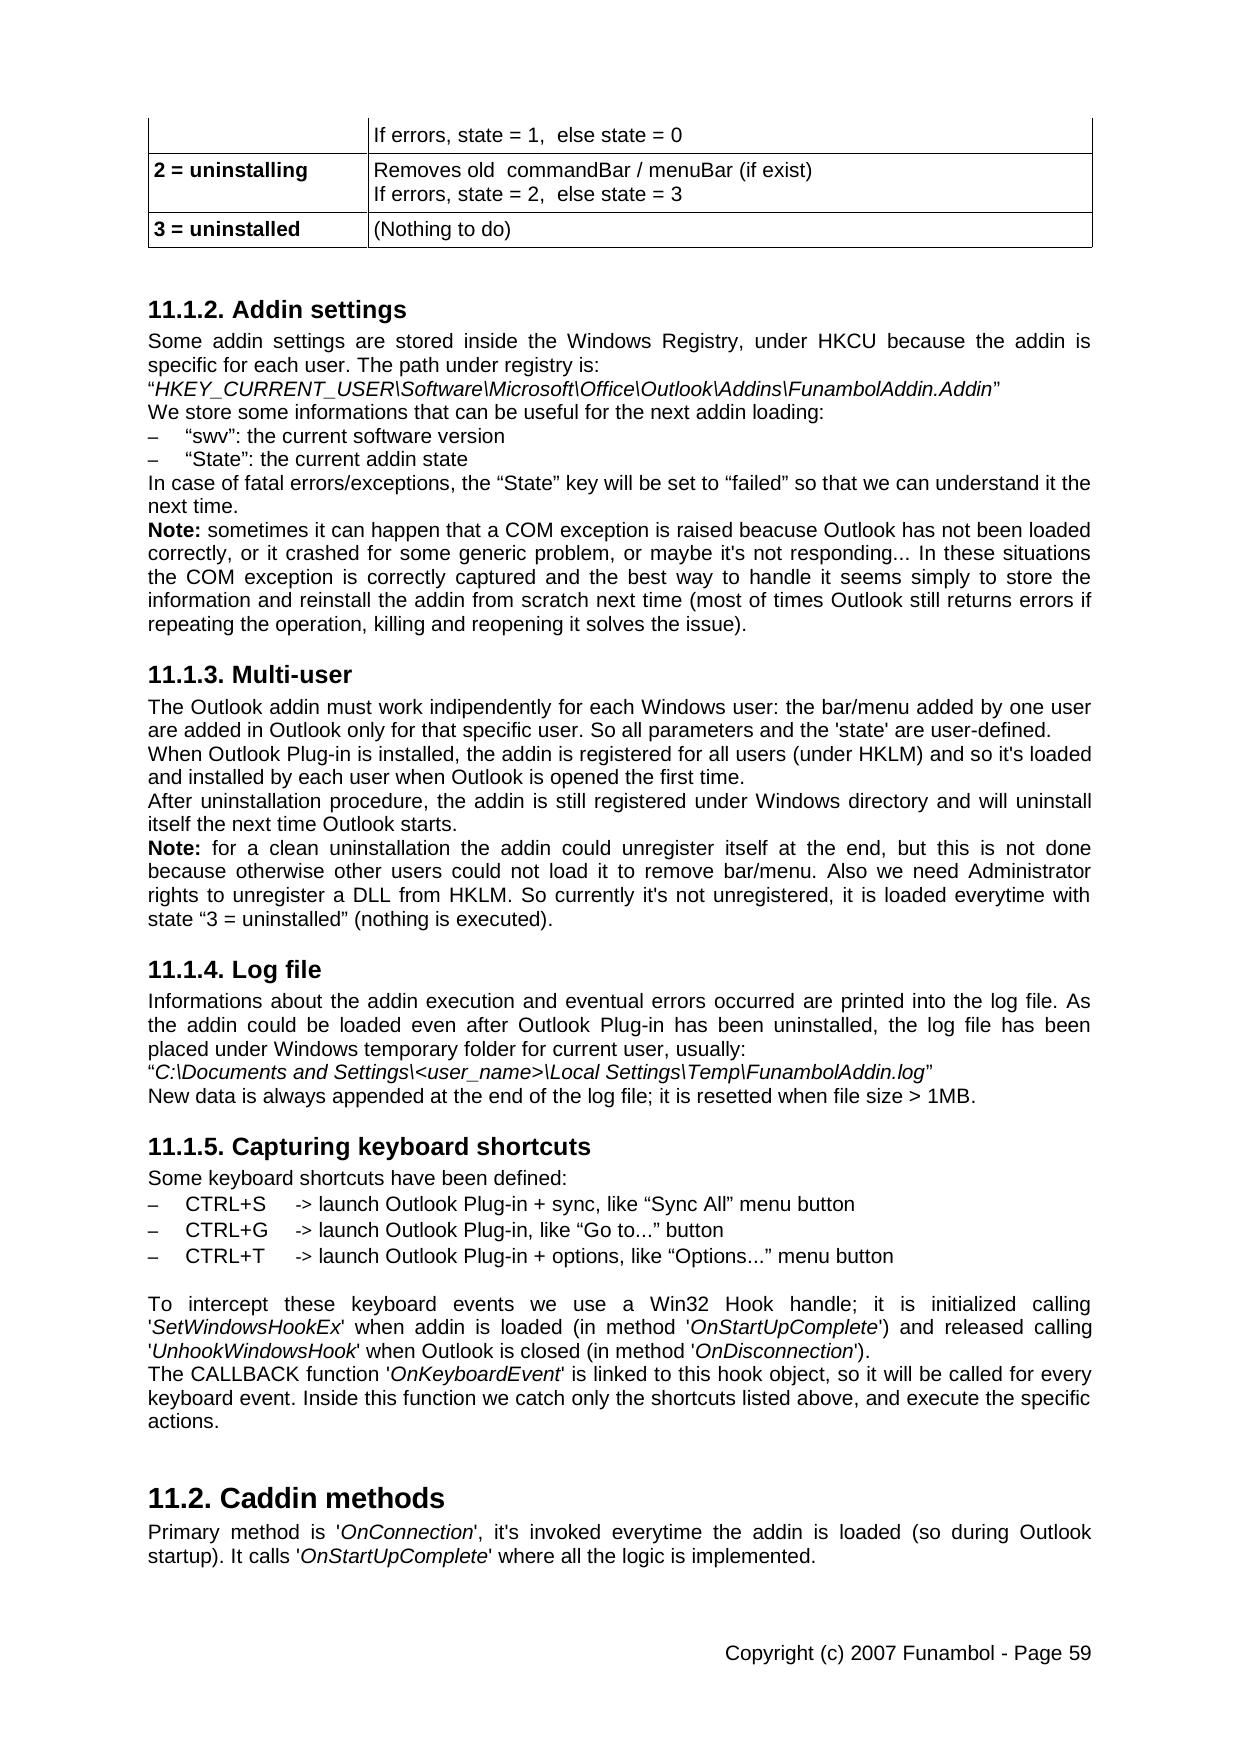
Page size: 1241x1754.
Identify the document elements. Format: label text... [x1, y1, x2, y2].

table_cell [149, 118, 367, 153]
text Some addin settings are stored inside the Windows Registry, under HKCU because the addin is specific for each user. The path under registry is: [148, 330, 1093, 377]
text Note: sometimes it can happen that a COM exception is raised beacuse Outlook has not been loaded correctly, or it crashed for some generic problem, or maybe it's not responding... In these situations the COM exception is correctly captured and the best way to handle it seems simply to store the information and reinstall the addin from scratch next time (most of times Outlook still returns errors if repeating the operation, killing and reopening it solves the issue). [148, 518, 1093, 636]
subtitle Addin settings [148, 296, 1093, 324]
table_cell 2 = uninstalling [149, 154, 367, 212]
text Note: for a clean uninstallation the addin could unregister itself at the end, but this is not done because otherwise other users could not load it to remove bar/menu. Also we need Administrator rights to unregister a DLL from HKLM. So currently it's not unregistered, it is loaded everytime with state “3 = uninstalled” (nothing is executed). [148, 836, 1093, 931]
text Informations about the addin execution and eventual errors occurred are printed into the log file. As the addin could be loaded even after Outlook Plug-in has been uninstalled, the log file has been placed under Windows temporary folder for current user, usually: “C:\Documents and Settings\<user_name>\Local Settings\Temp\FunambolAddin.log” [148, 990, 1093, 1084]
text “HKEY_CURRENT_USER\Software\Microsoft\Office\Outlook\Addins\FunambolAddin.Addin” [148, 377, 1093, 401]
list “swv”: the current software version [148, 424, 1093, 448]
text New data is always appended at the end of the log file; it is resetted when file size > 1MB. [148, 1084, 1093, 1108]
text When Outlook Plug-in is installed, the addin is registered for all users (under HKLM) and so it's loaded and installed by each user when Outlook is opened the first time. [148, 742, 1093, 789]
text Some keyboard shortcuts have been defined: [148, 1167, 1093, 1190]
subtitle Caddin methods [148, 1482, 1093, 1514]
text After uninstallation procedure, the addin is still registered under Windows directory and will uninstall itself the next time Outlook starts. [148, 789, 1093, 836]
subtitle Multi-user [148, 661, 1093, 689]
table_cell (Nothing to do) [369, 213, 1092, 247]
text In case of fatal errors/exceptions, the “State” key will be set to “failed” so that we can understand it the next time. [148, 471, 1093, 518]
text Primary method is 'OnConnection', it's invoked everytime the addin is loaded (so during Outlook startup). It calls 'OnStartUpComplete' where all the logic is implemented. [148, 1521, 1093, 1568]
list CTRL+G -> launch Outlook Plug-in, like “Go to...” button [148, 1216, 1093, 1242]
list CTRL+S -> launch Outlook Plug-in + sync, like “Sync All” menu button [148, 1190, 1093, 1216]
subtitle Capturing keyboard shortcuts [148, 1133, 1093, 1161]
table_cell If errors, state = 1, else state = 0 [369, 118, 1092, 153]
text To intercept these keyboard events we use a Win32 Hook handle; it is initialized calling 'SetWindowsHookEx' when addin is loaded (in method 'OnStartUpComplete') and released calling 'UnhookWindowsHook' when Outlook is closed (in method 'OnDisconnection'). [148, 1292, 1093, 1363]
text We store some informations that can be useful for the next addin loading: [148, 401, 1093, 424]
text The CALLBACK function 'OnKeyboardEvent' is linked to this hook object, so it will be called for every keyboard event. Inside this function we catch only the shortcuts listed above, and execute the specific actions. [148, 1363, 1093, 1433]
table_cell Removes old commandBar / menuBar (if exist) If errors, state = 2, else state = 3 [369, 154, 1092, 212]
subtitle Log file [148, 956, 1093, 984]
list CTRL+T -> launch Outlook Plug-in + options, like “Options...” menu button [148, 1242, 1093, 1292]
list “State”: the current addin state [148, 448, 1093, 471]
text The Outlook addin must work indipendently for each Windows user: the bar/menu added by one user are added in Outlook only for that specific user. So all parameters and the 'state' are user-defined. [148, 695, 1093, 742]
table_cell 3 = uninstalled [149, 213, 367, 247]
